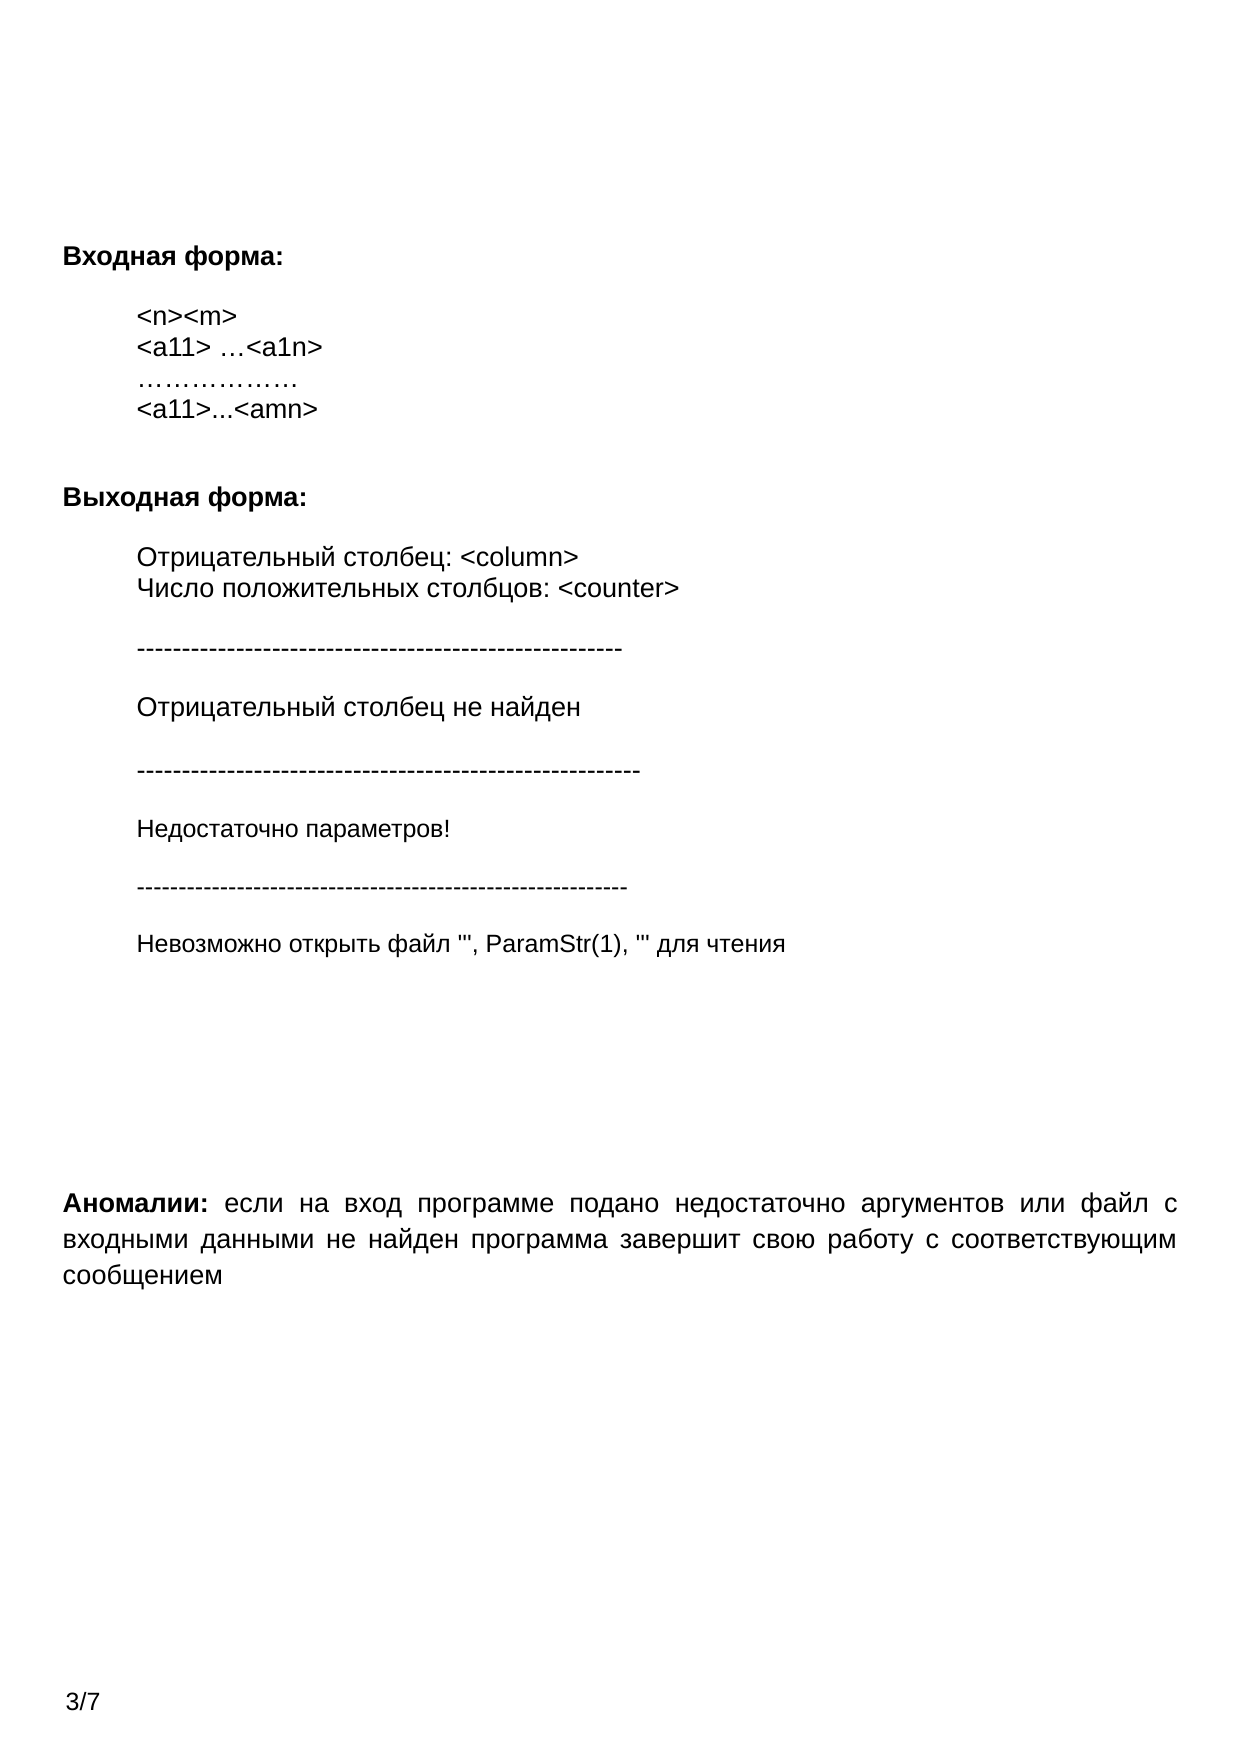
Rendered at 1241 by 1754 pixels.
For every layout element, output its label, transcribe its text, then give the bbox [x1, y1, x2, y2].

text Входная форма: [62, 240, 1178, 271]
text ……………… [62, 362, 1178, 393]
text ----------------------------------------------------------- [62, 871, 1178, 900]
text -------------------------------------------------------- [62, 754, 1178, 785]
text Невозможно открыть файл ''', ParamStr(1), ''' для чтения [62, 929, 1178, 958]
text ------------------------------------------------------ [62, 632, 1178, 663]
text <a11>...<amn> [62, 393, 1178, 425]
text Выходная форма: [62, 481, 1178, 513]
text <n><m> [62, 300, 1178, 331]
text Отрицательный столбец: <column> Число положительных столбцов: <counter> [62, 541, 1178, 603]
text Отрицательный столбец не найден [62, 691, 1178, 723]
text Аномалии: если на вход программе подано недостаточно аргументов или файл с входными данными не найден программа завершит свою работу с соответствующим сообщением [62, 1187, 1178, 1290]
text <a11> …<a1n> [62, 331, 1178, 362]
text Недостаточно параметров! [62, 814, 1178, 843]
